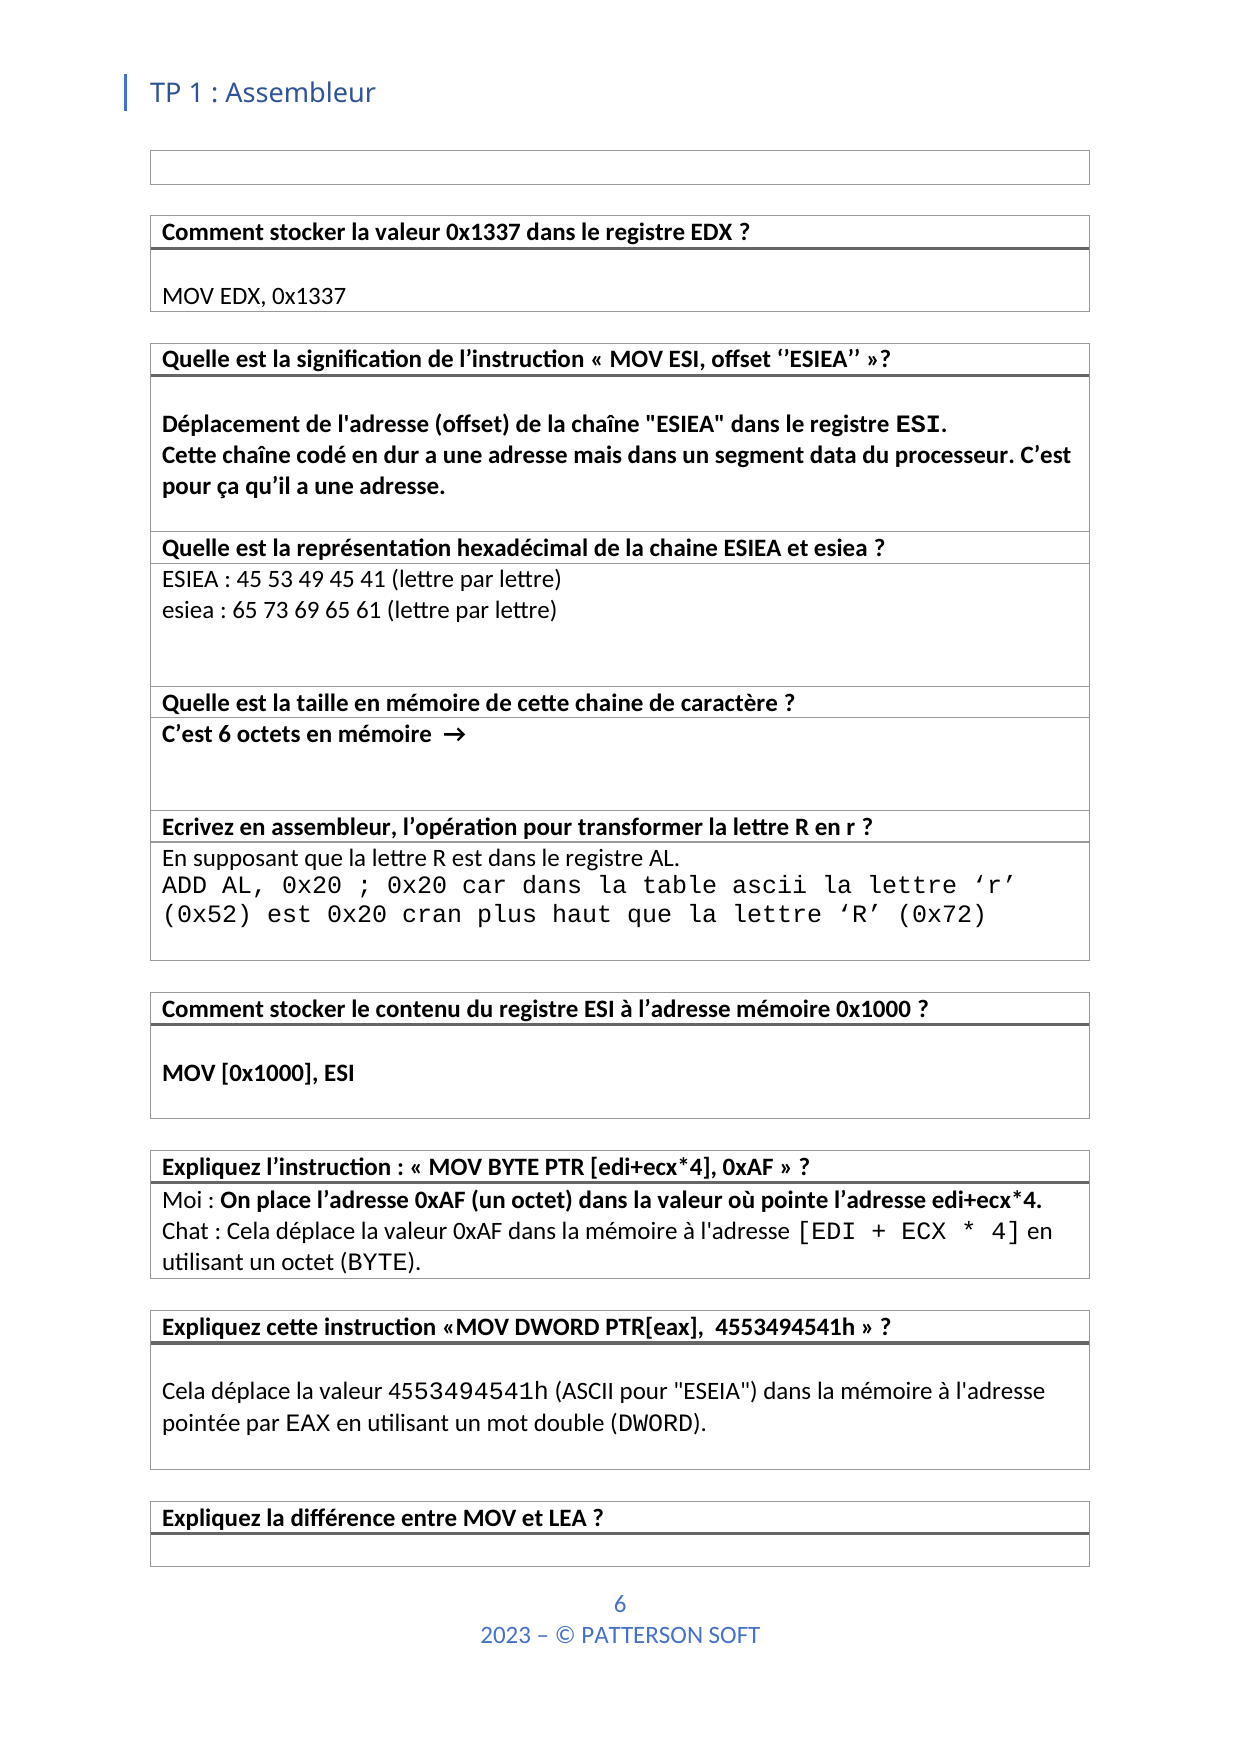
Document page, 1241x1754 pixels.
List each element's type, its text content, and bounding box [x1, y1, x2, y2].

table_cell C’est 6 octets en mémoire → [151, 718, 1089, 810]
table_cell En supposant que la lettre R est dans le registre AL. ADD AL, 0x20 ; 0x20 car dans la table ascii la lettre ‘r’ (0x52) est 0x20 cran plus haut que la lettre ‘R’ (0x72) [151, 843, 1089, 960]
table_header Comment stocker la valeur 0x1337 dans le registre EDX ? [151, 216, 1089, 247]
table_cell MOV [0x1000], ESI [151, 1026, 1089, 1118]
table_cell MOV EDX, 0x1337 [151, 250, 1089, 311]
table_cell Cela déplace la valeur 4553494541h (ASCII pour "ESEIA") dans la mémoire à l'adresse pointée par EAX en utilisant un mot double (DWORD). [151, 1345, 1089, 1469]
table_cell Déplacement de l'adresse (offset) de la chaîne "ESIEA" dans le registre ESI. Cette chaîne codé en dur a une adresse mais dans un segment data du processeur. C’est pour ça qu’il a une adresse. [151, 377, 1089, 531]
table_cell Ecrivez en assembleur, l’opération pour transformer la lettre R en r ? [151, 811, 1089, 841]
table_cell Moi : On place l’adresse 0xAF (un octet) dans la valeur où pointe l’adresse edi+ecx*4. Chat : Cela déplace la valeur 0xAF dans la mémoire à l'adresse [EDI + ECX * 4] en utilisant un octet (BYTE). [151, 1184, 1089, 1278]
table_header Comment stocker le contenu du registre ESI à l’adresse mémoire 0x1000 ? [151, 993, 1089, 1023]
table_cell ESIEA : 45 53 49 45 41 (lettre par lettre) esiea : 65 73 69 65 61 (lettre par lettre) [151, 564, 1089, 686]
table_header Expliquez cette instruction «MOV DWORD PTR[eax], 4553494541h » ? [151, 1311, 1089, 1341]
table_header Expliquez l’instruction : « MOV BYTE PTR [edi+ecx*4], 0xAF » ? [151, 1151, 1089, 1181]
table_cell [151, 151, 1089, 184]
table_cell [151, 1535, 1089, 1566]
table_cell Quelle est la représentation hexadécimal de la chaine ESIEA et esiea ? [151, 532, 1089, 563]
table_header Quelle est la signification de l’instruction « MOV ESI, offset ‘’ESIEA’’ »? [151, 344, 1089, 374]
table_cell Quelle est la taille en mémoire de cette chaine de caractère ? [151, 687, 1089, 717]
table_header Expliquez la différence entre MOV et LEA ? [151, 1502, 1089, 1532]
